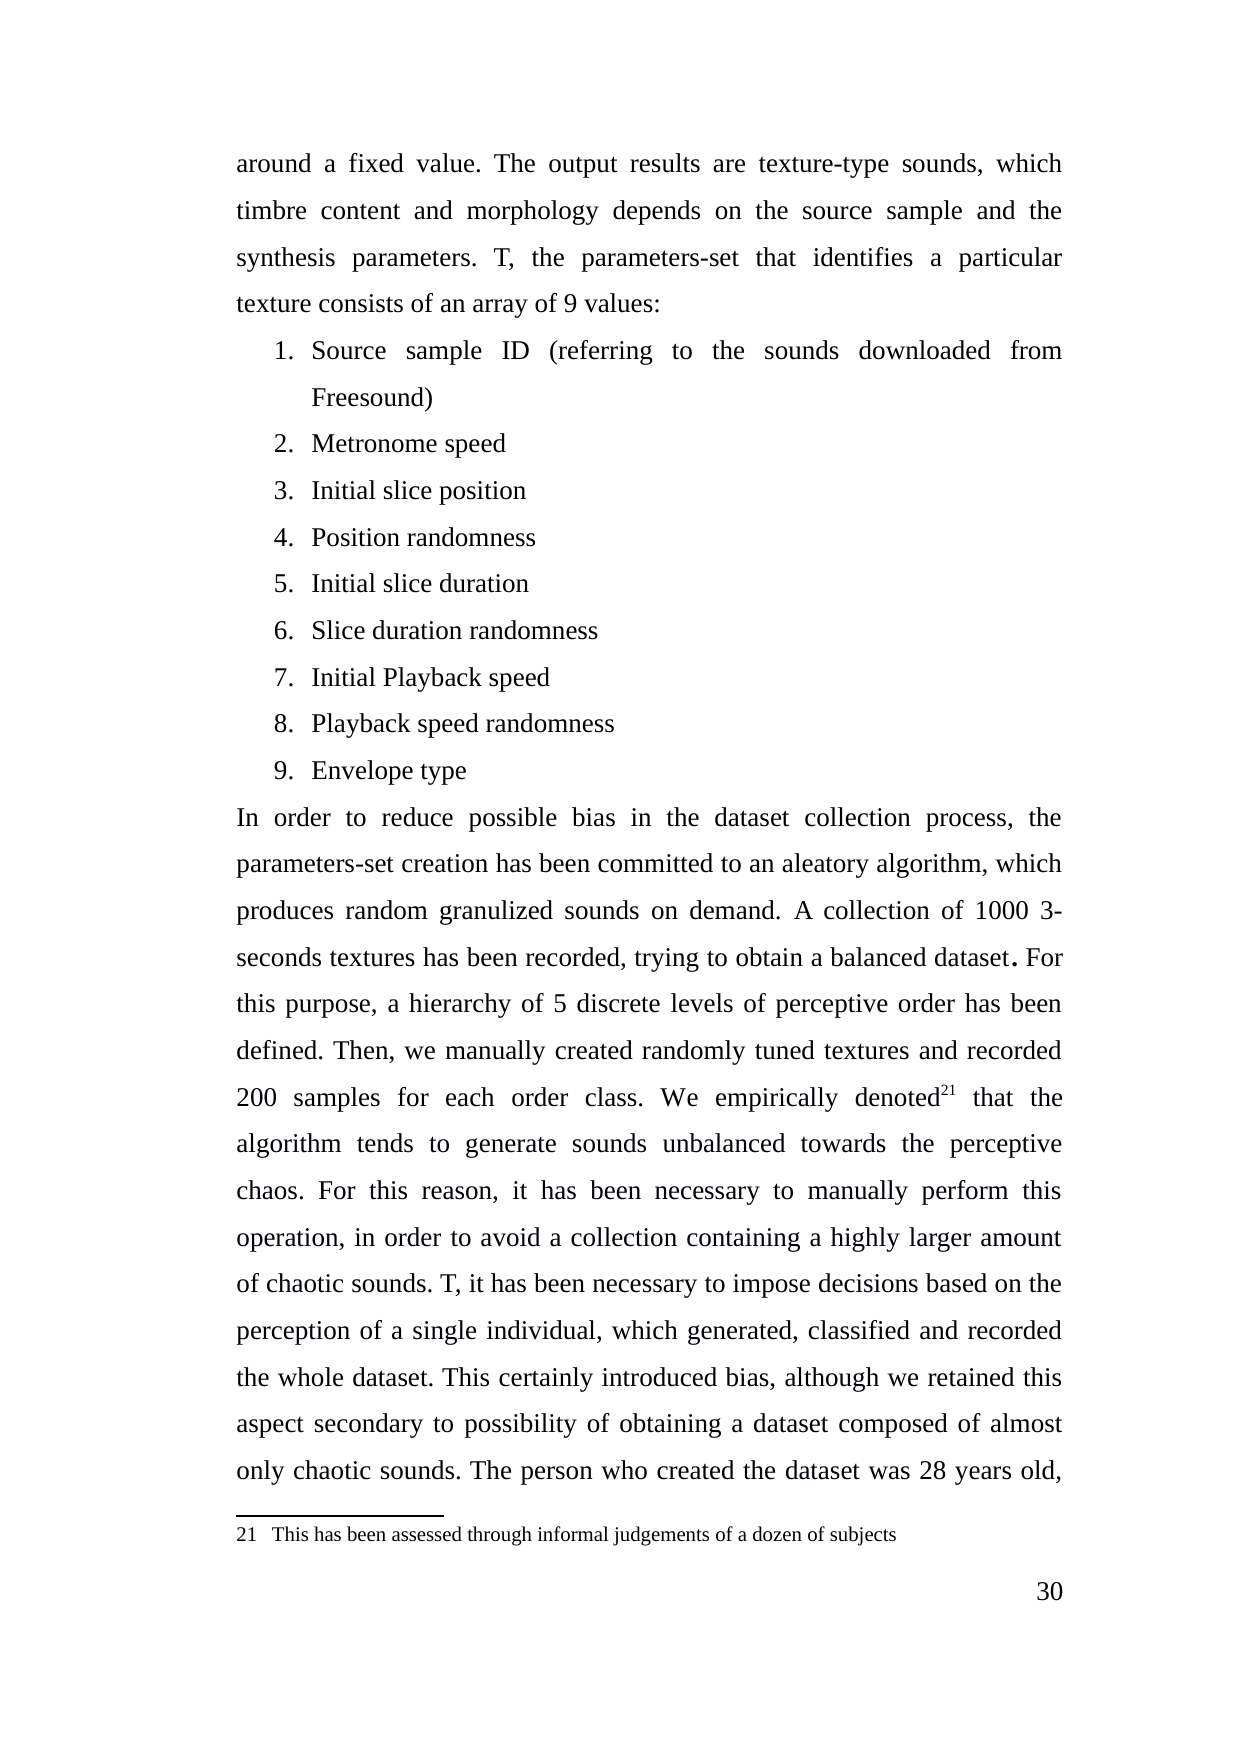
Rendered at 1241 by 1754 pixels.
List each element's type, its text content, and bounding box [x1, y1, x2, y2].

list Slice duration randomness [274, 614, 1063, 645]
list Envelope type [274, 754, 1063, 785]
text This has been assessed through informal judgements of a dozen of subjects [236, 1522, 1063, 1546]
list Initial Playback speed [274, 661, 1063, 692]
list Metronome speed [274, 428, 1063, 459]
list Playback speed randomness [274, 708, 1063, 739]
list Position randomness [274, 521, 1063, 552]
list Source sample ID (referring to the sounds downloaded from Freesound) [274, 334, 1063, 412]
text In order to reduce possible bias in the dataset collection process, the parameters-set creation has been committed to an aleatory algorithm, which produces random granulized sounds on demand. A collection of 1000 3-seconds textures has been recorded, trying to obtain a balanced dataset. For this purpose, a hierarchy of 5 discrete levels of perceptive order has been defined. Then, we manually created randomly tuned textures and recorded 200 samples for each order class. We empirically denoted that the algorithm tends to generate sounds unbalanced towards the perceptive chaos. For this reason, it has been necessary to manually perform this operation, in order to avoid a collection containing a highly larger amount of chaotic sounds. T, it has been necessary to impose decisions based on the perception of a single individual, which generated, classified and recorded the whole dataset. This certainly introduced bias, although we retained this aspect secondary to possibility of obtaining a dataset composed of almost only chaotic sounds. The person who created the dataset was 28 years old, [236, 801, 1063, 1485]
list Initial slice duration [274, 568, 1063, 599]
text around a fixed value. The output results are texture-type sounds, which timbre content and morphology depends on the source sample and the synthesis parameters. T, the parameters-set that identifies a particular texture consists of an array of 9 values: [236, 148, 1063, 319]
list Initial slice position [274, 474, 1063, 505]
